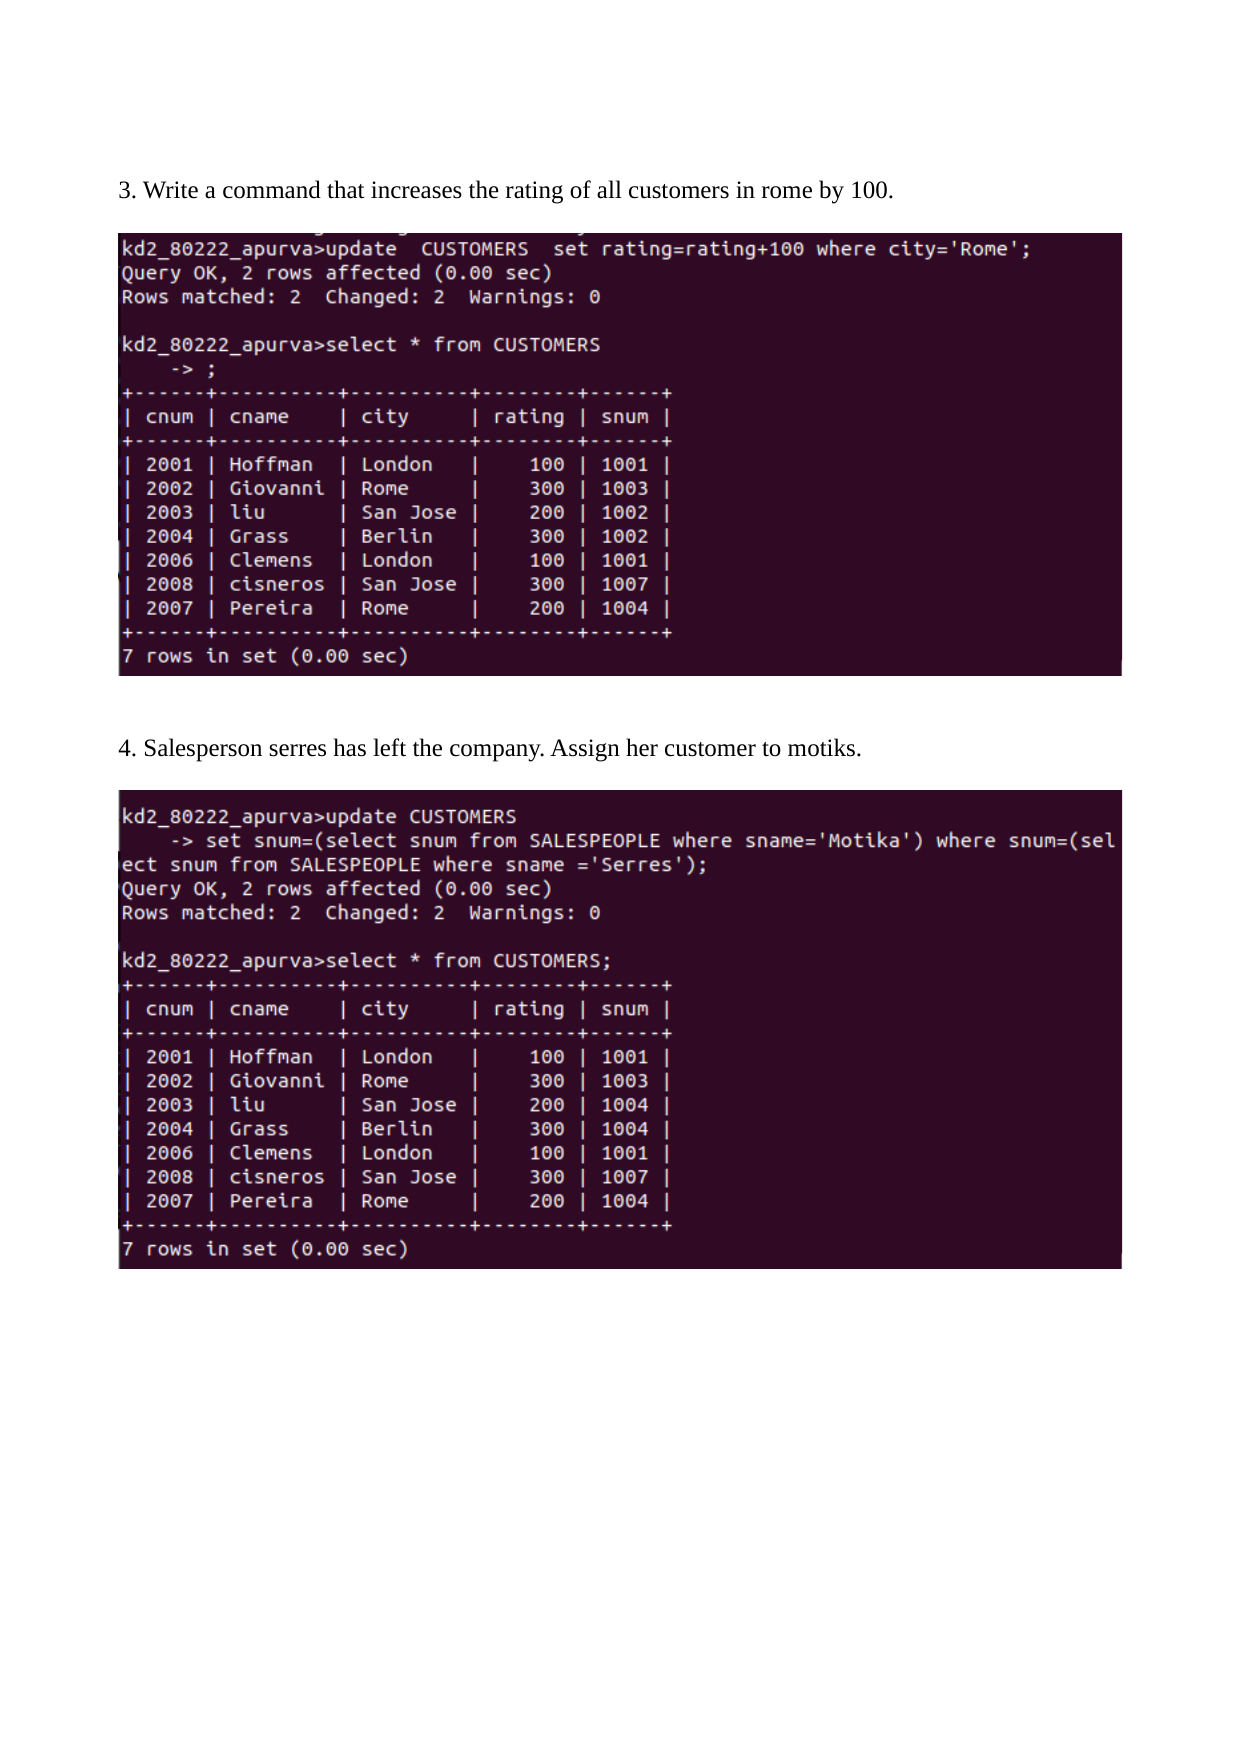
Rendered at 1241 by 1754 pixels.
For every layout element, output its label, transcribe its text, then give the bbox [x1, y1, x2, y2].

text 3. Write a command that increases the rating of all customers in rome by 100. [118, 176, 1122, 204]
picture [118, 233, 1123, 676]
text 4. Salesperson serres has left the company. Assign her customer to motiks. [118, 733, 1122, 762]
picture [118, 790, 1123, 1269]
